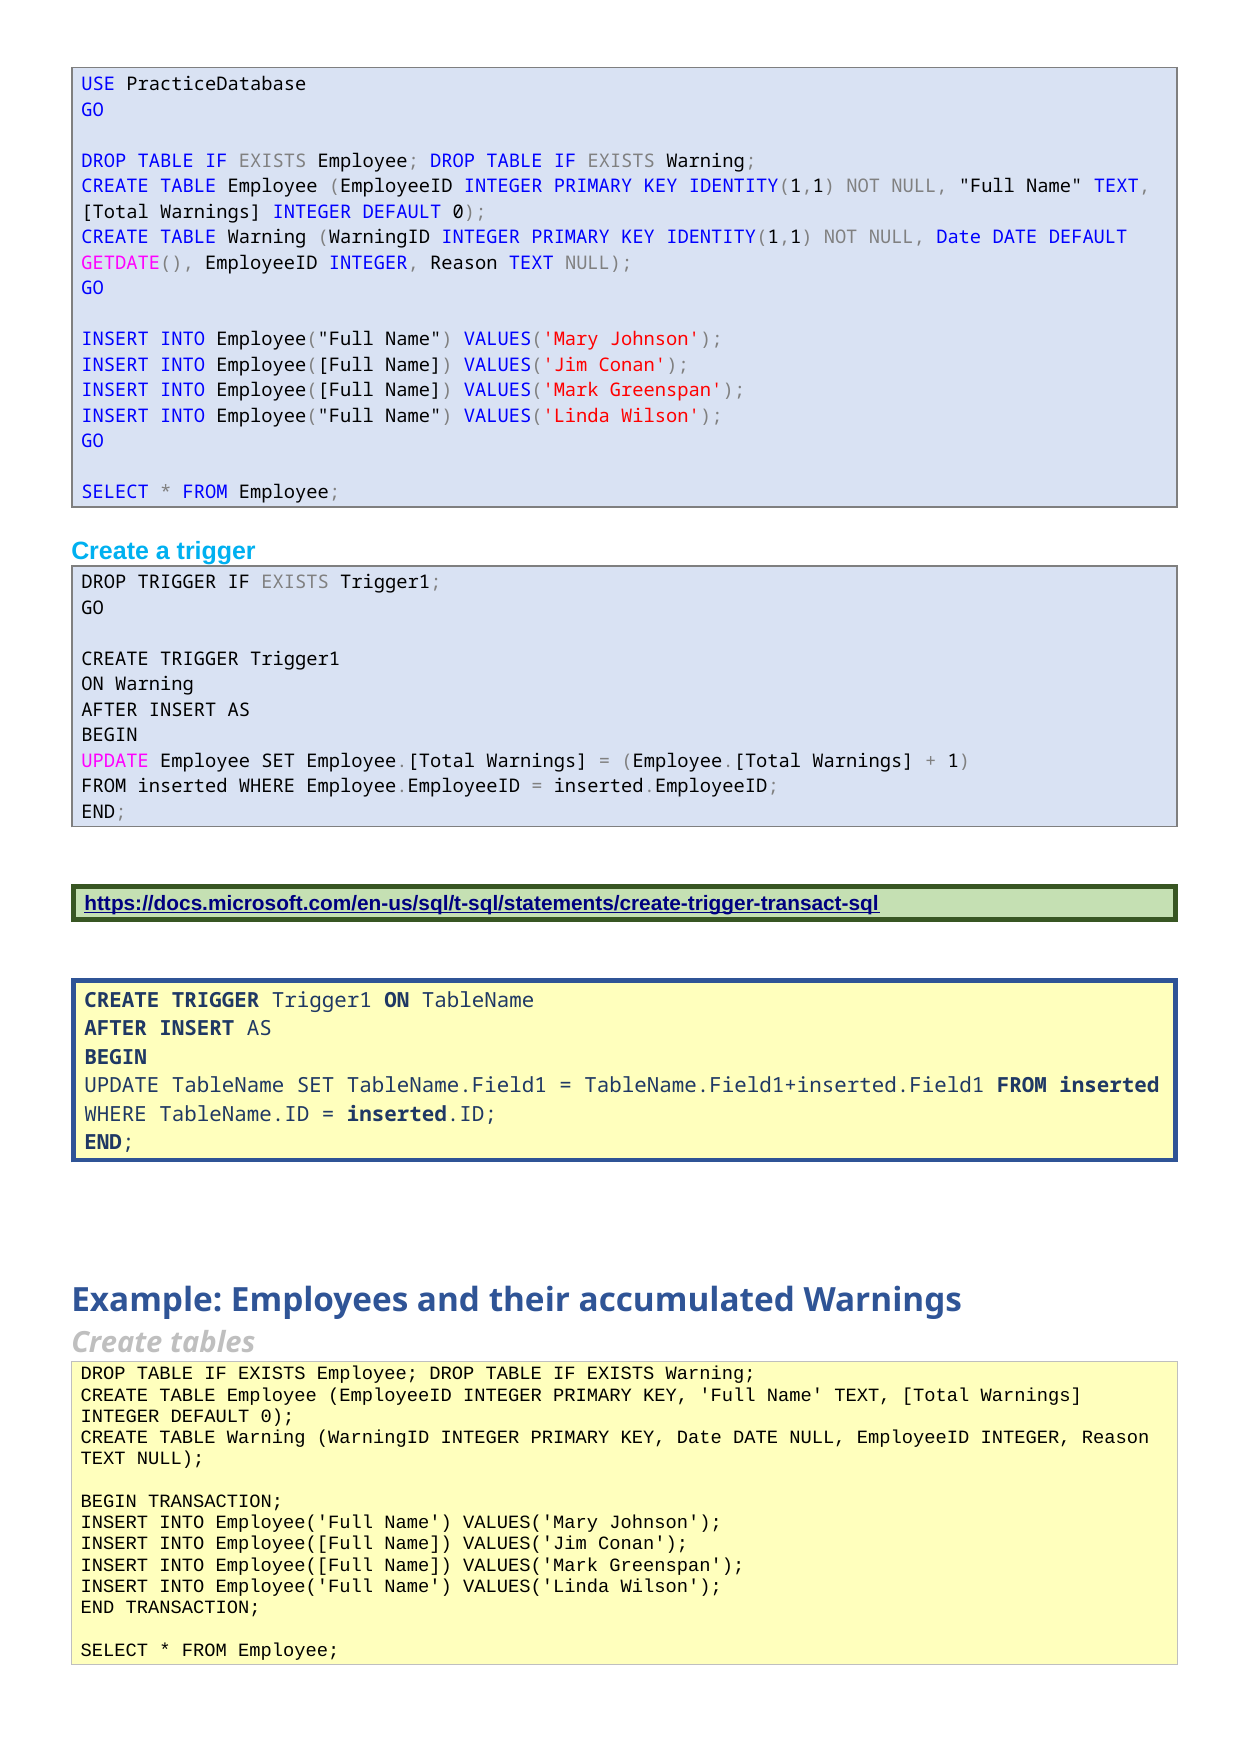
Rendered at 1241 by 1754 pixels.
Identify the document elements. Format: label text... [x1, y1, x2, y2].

text CREATE TABLE Warning (WarningID INTEGER PRIMARY KEY IDENTITY(1,1) NOT NULL, Date DATE DEFAULT GETDATE(), EmployeeID INTEGER, Reason TEXT NULL); [73, 220, 1176, 271]
text BEGIN TRANSACTION; [72, 1488, 1177, 1510]
text INSERT INTO Employee([Full Name]) VALUES('Jim Conan'); [73, 347, 1176, 373]
text Example: Employees and their accumulated Warnings [71, 1276, 1178, 1321]
text INSERT INTO Employee([Full Name]) VALUES('Jim Conan'); [72, 1531, 1177, 1552]
text UPDATE TableName SET TableName.Field1 = TableName.Field1+inserted.Field1 FROM inserted WHERE TableName.ID = inserted.ID; [76, 1064, 1173, 1121]
text https://docs.microsoft.com/en-us/sql/t-sql/statements/create-trigger-transact-sql [76, 889, 1173, 917]
text DROP TRIGGER IF EXISTS Trigger1; [73, 567, 1176, 591]
text FROM inserted WHERE Employee.EmployeeID = inserted.EmployeeID; [73, 769, 1176, 795]
text END; [73, 795, 1176, 826]
text BEGIN [73, 718, 1176, 744]
text GO [73, 271, 1176, 296]
text GO [73, 591, 1176, 616]
text DROP TABLE IF EXISTS Employee; DROP TABLE IF EXISTS Warning; [72, 1362, 1177, 1382]
text INSERT INTO Employee('Full Name') VALUES('Mary Johnson'); [72, 1510, 1177, 1531]
text UPDATE Employee SET Employee.[Total Warnings] = (Employee.[Total Warnings] + 1) [73, 744, 1176, 769]
text SELECT * FROM Employee; [72, 1637, 1177, 1664]
title Create a trigger [71, 536, 1178, 565]
text USE PracticeDatabase [73, 68, 1176, 92]
text Create tables [71, 1321, 1178, 1361]
text GO [73, 424, 1176, 449]
text INSERT INTO Employee([Full Name]) VALUES('Mark Greenspan'); [73, 373, 1176, 398]
text CREATE TABLE Warning (WarningID INTEGER PRIMARY KEY, Date DATE NULL, EmployeeID INTEGER, Reason TEXT NULL); [72, 1425, 1177, 1467]
text AFTER INSERT AS [73, 693, 1176, 718]
text CREATE TRIGGER Trigger1 [73, 642, 1176, 667]
text END TRANSACTION; [72, 1595, 1177, 1616]
text BEGIN [76, 1035, 1173, 1064]
text INSERT INTO Employee("Full Name") VALUES('Mary Johnson'); [73, 322, 1176, 347]
text INSERT INTO Employee('Full Name') VALUES('Linda Wilson'); [72, 1573, 1177, 1595]
text GO [73, 92, 1176, 118]
text ON Warning [73, 667, 1176, 693]
text END; [76, 1121, 1173, 1158]
text INSERT INTO Employee("Full Name") VALUES('Linda Wilson'); [73, 398, 1176, 424]
text CREATE TRIGGER Trigger1 ON TableName [76, 983, 1173, 1007]
text CREATE TABLE Employee (EmployeeID INTEGER PRIMARY KEY IDENTITY(1,1) NOT NULL, "Full Name" TEXT, [Total Warnings] INTEGER DEFAULT 0); [73, 169, 1176, 220]
text SELECT * FROM Employee; [73, 475, 1176, 506]
text INSERT INTO Employee([Full Name]) VALUES('Mark Greenspan'); [72, 1552, 1177, 1573]
text CREATE TABLE Employee (EmployeeID INTEGER PRIMARY KEY, 'Full Name' TEXT, [Total Warnings] INTEGER DEFAULT 0); [72, 1382, 1177, 1425]
text AFTER INSERT AS [76, 1007, 1173, 1035]
text DROP TABLE IF EXISTS Employee; DROP TABLE IF EXISTS Warning; [73, 143, 1176, 169]
